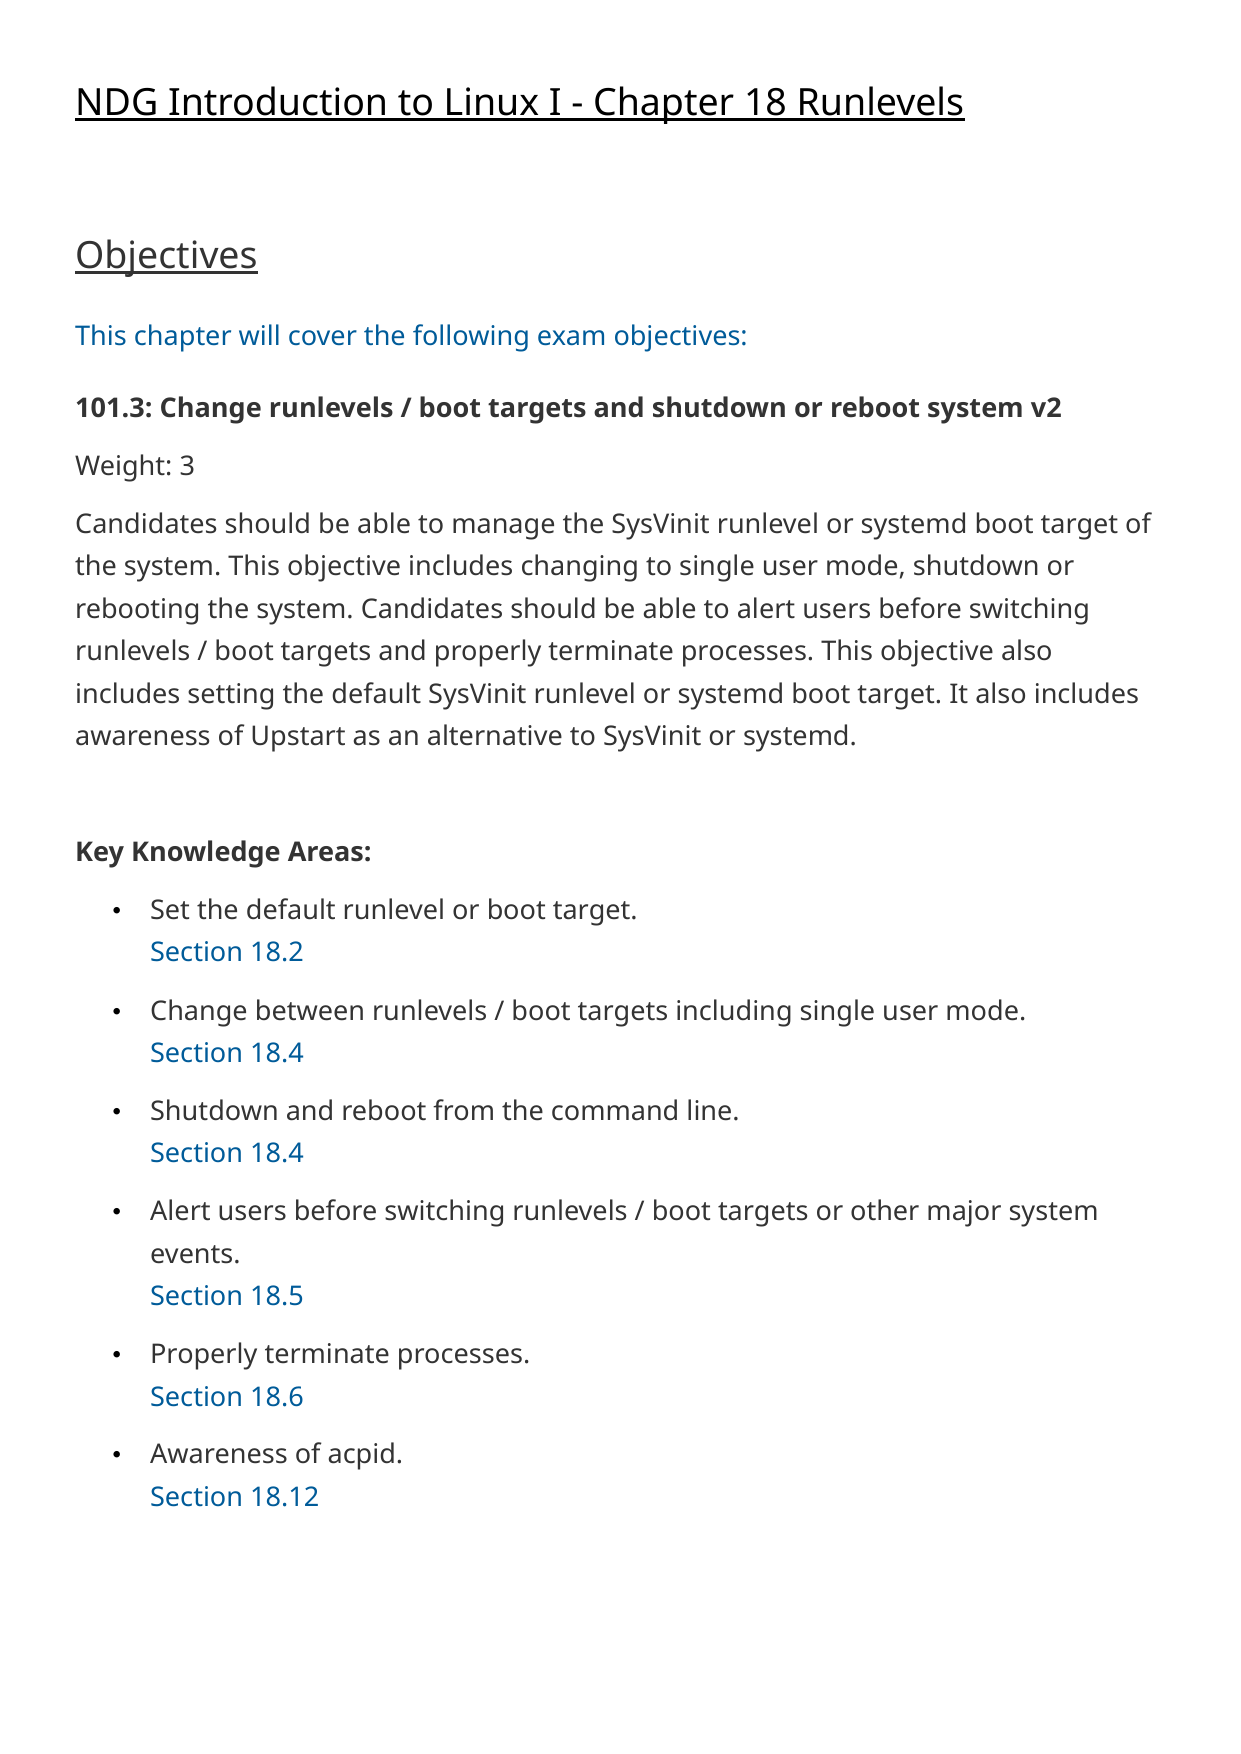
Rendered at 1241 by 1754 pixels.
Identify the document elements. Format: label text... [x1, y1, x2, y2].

text 101.3: Change runlevels / boot targets and shutdown or reboot system v2 [75, 388, 1165, 425]
text Weight: 3 [75, 446, 1165, 483]
text Key Knowledge Areas: [75, 832, 1165, 869]
list Properly terminate processes. Section 18.6 [112, 1334, 1165, 1414]
text Candidates should be able to manage the SysVinit runlevel or systemd boot target of the system. This objective includes changing to single user mode, shutdown or rebooting the system. Candidates should be able to alert users before switching runlevels / boot targets and properly terminate processes. This objective also includes setting the default SysVinit runlevel or systemd boot target. It also includes awareness of Upstart as an alternative to SysVinit or systemd. [75, 504, 1165, 753]
list Change between runlevels / boot targets including single user mode. Section 18.4 [112, 991, 1165, 1070]
text Objectives [75, 228, 1165, 279]
text This chapter will cover the following exam objectives: [75, 316, 1165, 353]
list Awareness of acpid. Section 18.12 [112, 1435, 1165, 1514]
list Set the default runlevel or boot target. Section 18.2 [112, 891, 1165, 970]
text NDG Introduction to Linux I - Chapter 18 Runlevels [75, 75, 1165, 126]
list Alert users before switching runlevels / boot targets or other major system events. Section 18.5 [112, 1192, 1165, 1313]
list Shutdown and reboot from the command line. Section 18.4 [112, 1091, 1165, 1171]
